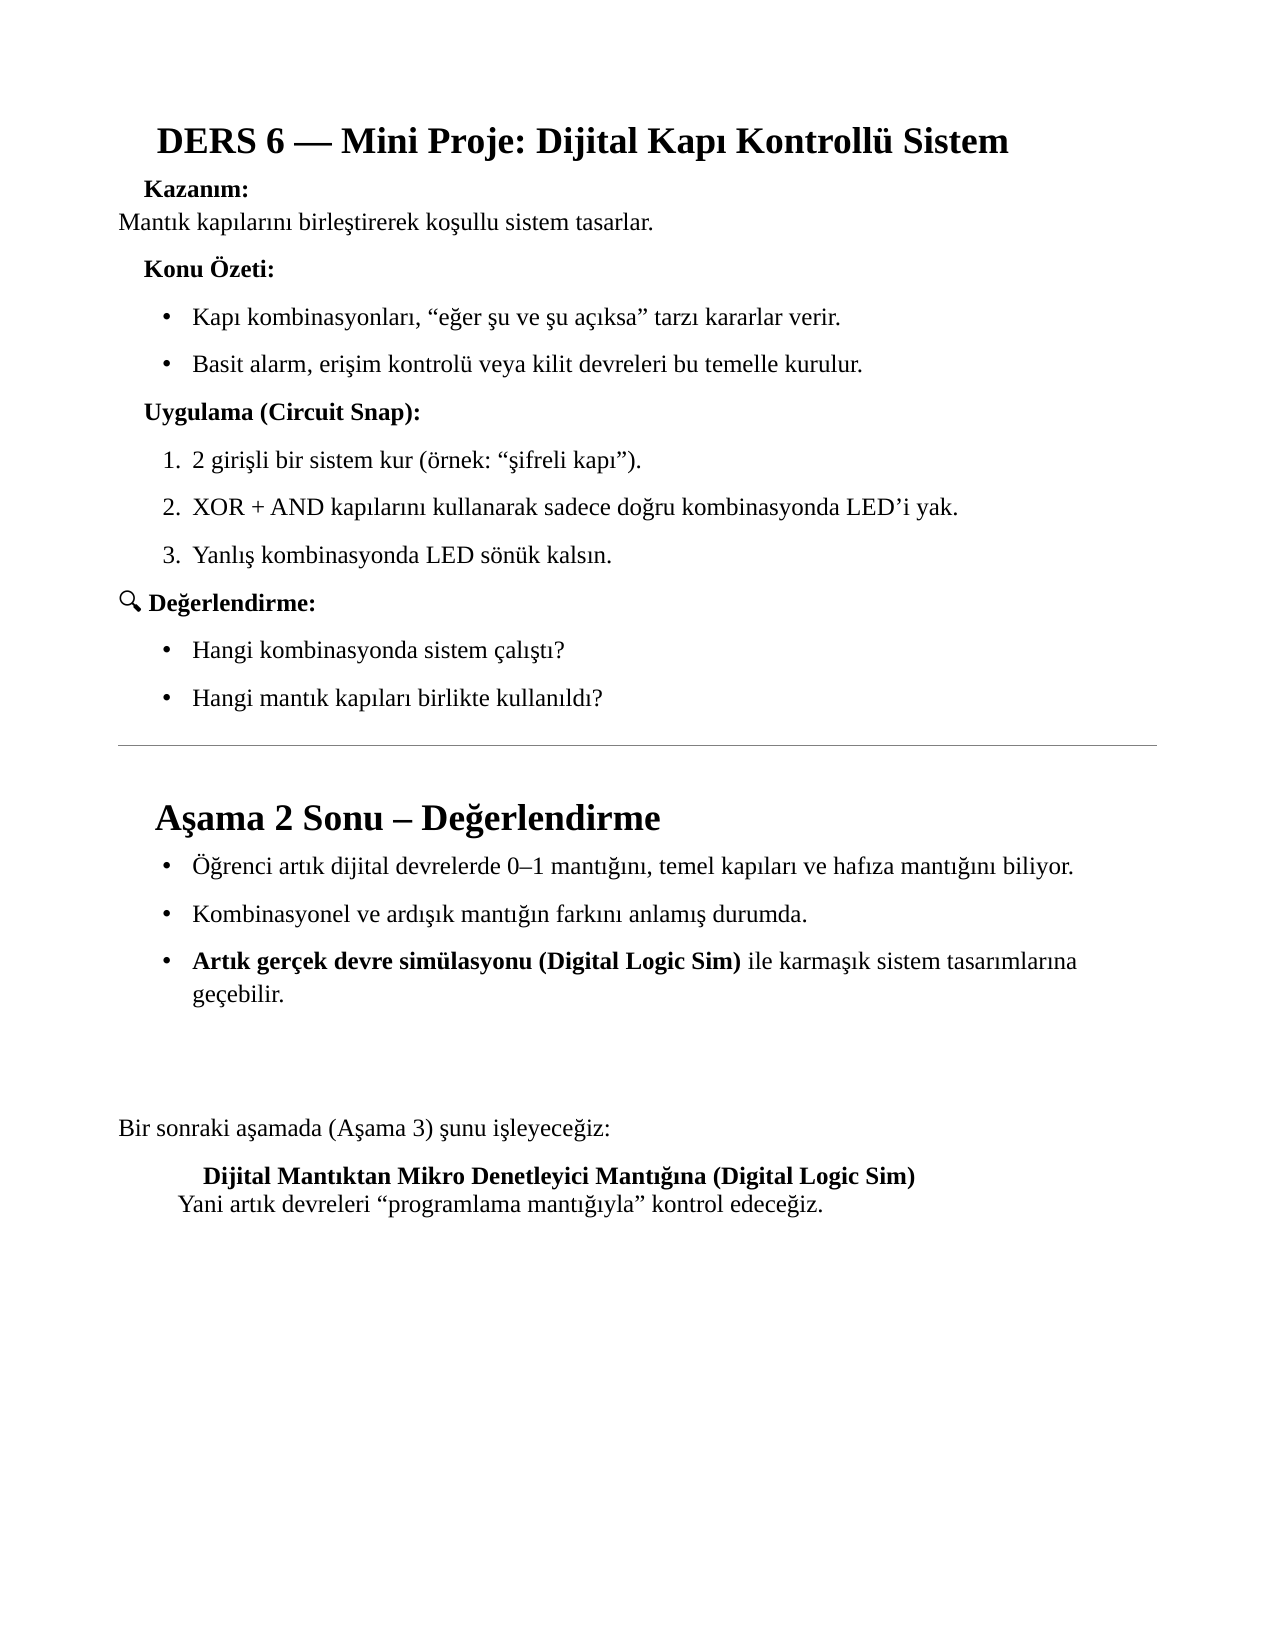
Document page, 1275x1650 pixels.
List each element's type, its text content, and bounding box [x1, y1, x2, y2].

list Hangi mantık kapıları birlikte kullanıldı? [162, 683, 1157, 712]
text 🧮 Dijital Mantıktan Mikro Denetleyici Mantığına (Digital Logic Sim) Yani artık devreleri “programlama mantığıyla” kontrol edeceğiz. [177, 1161, 1098, 1218]
text Bir sonraki aşamada (Aşama 3) şunu işleyeceğiz: [118, 1113, 1157, 1142]
list Öğrenci artık dijital devrelerde 0–1 mantığını, temel kapıları ve hafıza mantığını biliyor. [162, 851, 1157, 880]
text 🧩 Uygulama (Circuit Snap): [118, 397, 1157, 426]
list Yanlış kombinasyonda LED sönük kalsın. [162, 540, 1157, 569]
subtitle ✅ Aşama 2 Sonu – Değerlendirme [118, 796, 1157, 839]
list XOR + AND kapılarını kullanarak sadece doğru kombinasyonda LED’i yak. [162, 492, 1157, 521]
list Kombinasyonel ve ardışık mantığın farkını anlamış durumda. [162, 899, 1157, 927]
subtitle 📘 DERS 6 — Mini Proje: Dijital Kapı Kontrollü Sistem [118, 118, 1157, 161]
text 🔍 Değerlendirme: [118, 588, 1157, 616]
list Artık gerçek devre simülasyonu (Digital Logic Sim) ile karmaşık sistem tasarımlarına geçebilir. [162, 946, 1157, 1008]
text 🎯 Kazanım: Mantık kapılarını birleştirerek koşullu sistem tasarlar. [118, 174, 1157, 236]
list Kapı kombinasyonları, “eğer şu ve şu açıksa” tarzı kararlar verir. [162, 302, 1157, 331]
list Basit alarm, erişim kontrolü veya kilit devreleri bu temelle kurulur. [162, 349, 1157, 378]
list 2 girişli bir sistem kur (örnek: “şifreli kapı”). [162, 445, 1157, 473]
text 🧠 Konu Özeti: [118, 254, 1157, 283]
list Hangi kombinasyonda sistem çalıştı? [162, 635, 1157, 664]
